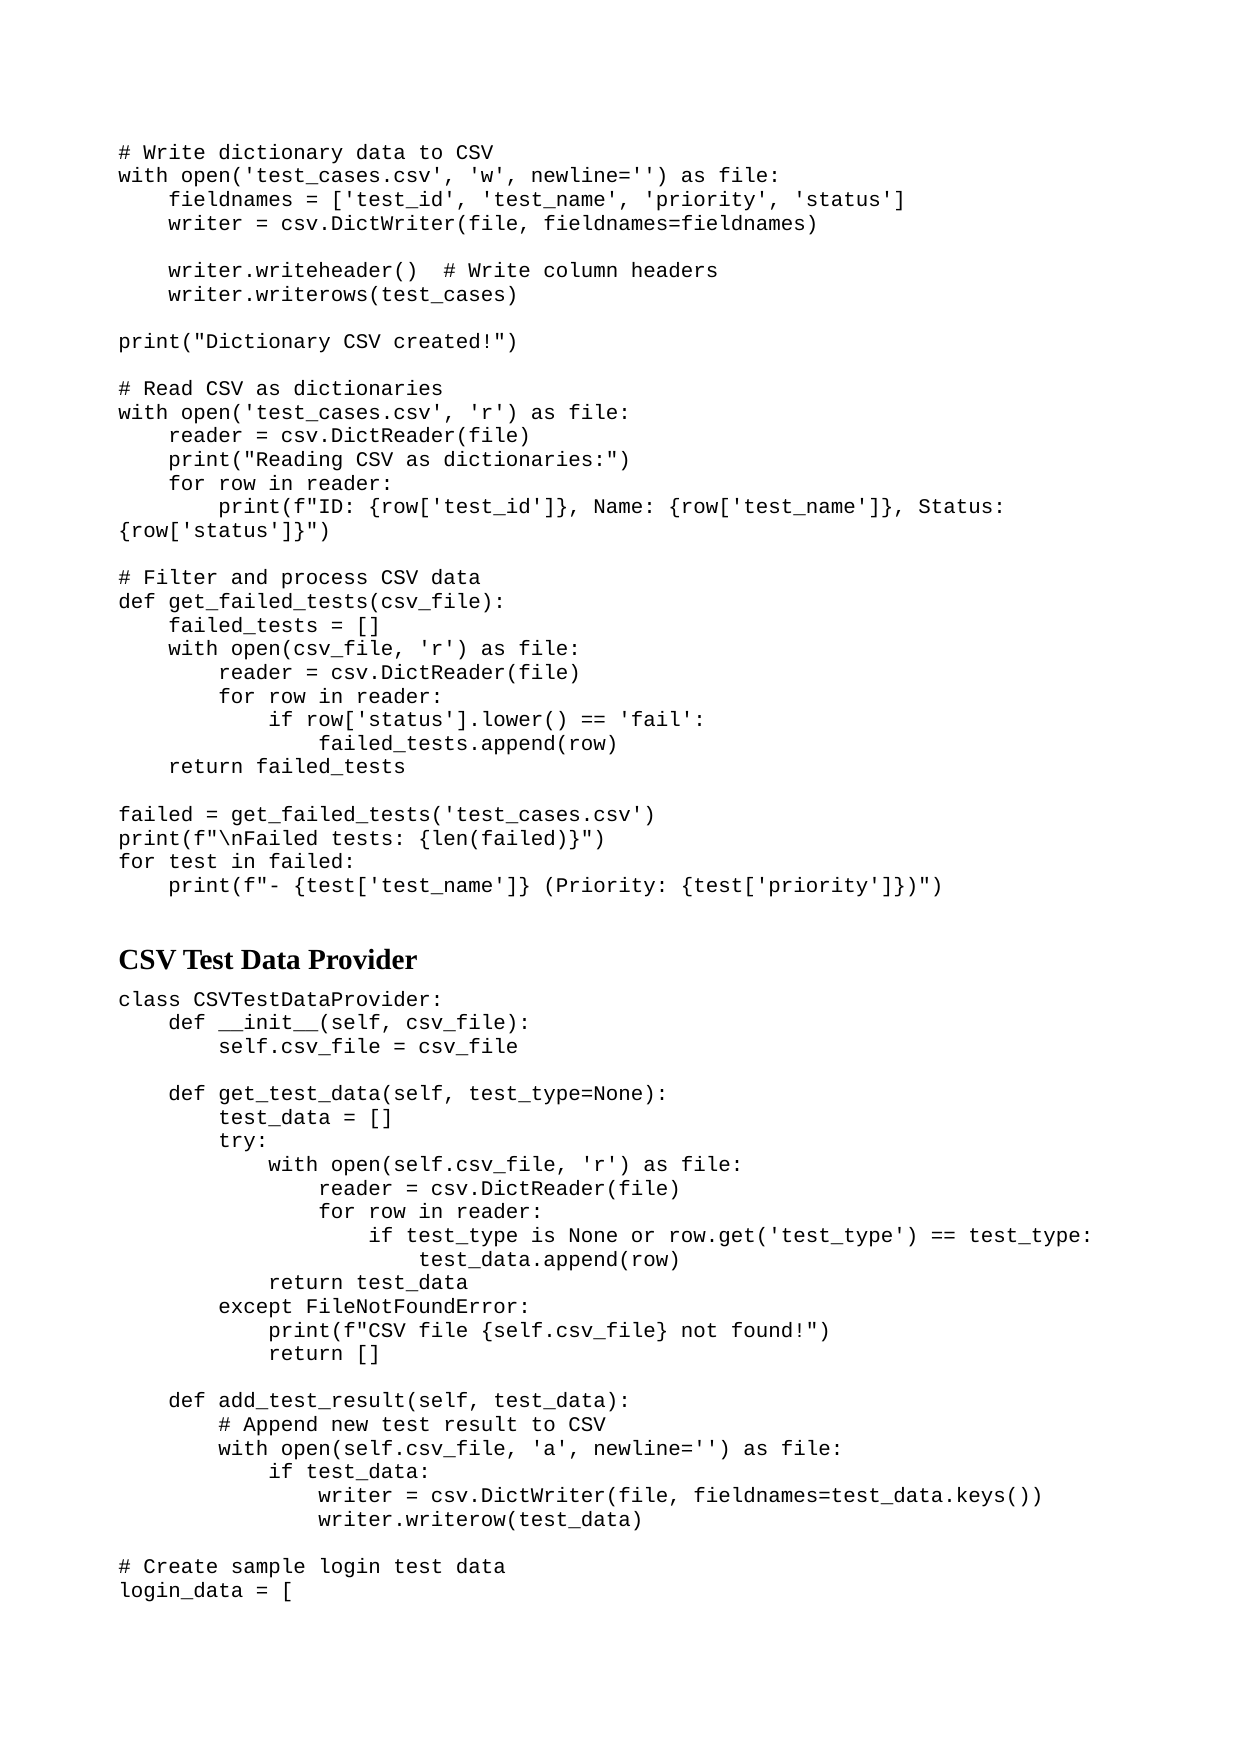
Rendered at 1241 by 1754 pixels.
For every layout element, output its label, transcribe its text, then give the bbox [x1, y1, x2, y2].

text # Read CSV as dictionaries [118, 378, 1122, 402]
text writer = csv.DictWriter(file, fieldnames=test_data.keys()) [118, 1485, 1122, 1509]
text for row in reader: [118, 473, 1122, 496]
text with open(self.csv_file, 'a', newline='') as file: [118, 1438, 1122, 1461]
text if row['status'].lower() == 'fail': [118, 709, 1122, 733]
text reader = csv.DictReader(file) [118, 426, 1122, 449]
text except FileNotFoundError: [118, 1296, 1122, 1319]
text return [] [118, 1343, 1122, 1367]
text writer.writeheader() # Write column headers [118, 260, 1122, 284]
text # Filter and process CSV data [118, 567, 1122, 591]
text for row in reader: [118, 686, 1122, 709]
text with open('test_cases.csv', 'r') as file: [118, 402, 1122, 426]
text writer.writerows(test_cases) [118, 284, 1122, 307]
text if test_data: [118, 1461, 1122, 1485]
text if test_type is None or row.get('test_type') == test_type: [118, 1225, 1122, 1249]
text def __init__(self, csv_file): [118, 1012, 1122, 1036]
text with open('test_cases.csv', 'w', newline='') as file: [118, 165, 1122, 189]
text print(f"CSV file {self.csv_file} not found!") [118, 1319, 1122, 1343]
text class CSVTestDataProvider: [118, 988, 1122, 1012]
text fieldnames = ['test_id', 'test_name', 'priority', 'status'] [118, 189, 1122, 213]
text self.csv_file = csv_file [118, 1036, 1122, 1059]
text return test_data [118, 1272, 1122, 1296]
text print("Reading CSV as dictionaries:") [118, 449, 1122, 473]
text # Write dictionary data to CSV [118, 142, 1122, 165]
text print(f"- {test['test_name']} (Priority: {test['priority']})") [118, 875, 1122, 898]
text with open(self.csv_file, 'r') as file: [118, 1154, 1122, 1178]
subtitle CSV Test Data Provider [118, 942, 1122, 976]
text def get_failed_tests(csv_file): [118, 591, 1122, 615]
text writer.writerow(test_data) [118, 1509, 1122, 1532]
text try: [118, 1130, 1122, 1154]
text failed_tests.append(row) [118, 733, 1122, 757]
text # Create sample login test data [118, 1556, 1122, 1580]
text return failed_tests [118, 757, 1122, 780]
text failed = get_failed_tests('test_cases.csv') [118, 804, 1122, 827]
text print(f"\nFailed tests: {len(failed)}") [118, 827, 1122, 851]
text failed_tests = [] [118, 615, 1122, 638]
text for test in failed: [118, 851, 1122, 875]
text login_data = [ [118, 1580, 1122, 1603]
text print(f"ID: {row['test_id']}, Name: {row['test_name']}, Status: {row['status']}") [118, 496, 1122, 544]
text # Append new test result to CSV [118, 1414, 1122, 1438]
text writer = csv.DictWriter(file, fieldnames=fieldnames) [118, 213, 1122, 236]
text reader = csv.DictReader(file) [118, 662, 1122, 686]
text test_data.append(row) [118, 1249, 1122, 1272]
text for row in reader: [118, 1201, 1122, 1225]
text test_data = [] [118, 1107, 1122, 1130]
text print("Dictionary CSV created!") [118, 331, 1122, 354]
text def add_test_result(self, test_data): [118, 1391, 1122, 1414]
text with open(csv_file, 'r') as file: [118, 638, 1122, 662]
text reader = csv.DictReader(file) [118, 1178, 1122, 1201]
text def get_test_data(self, test_type=None): [118, 1083, 1122, 1107]
